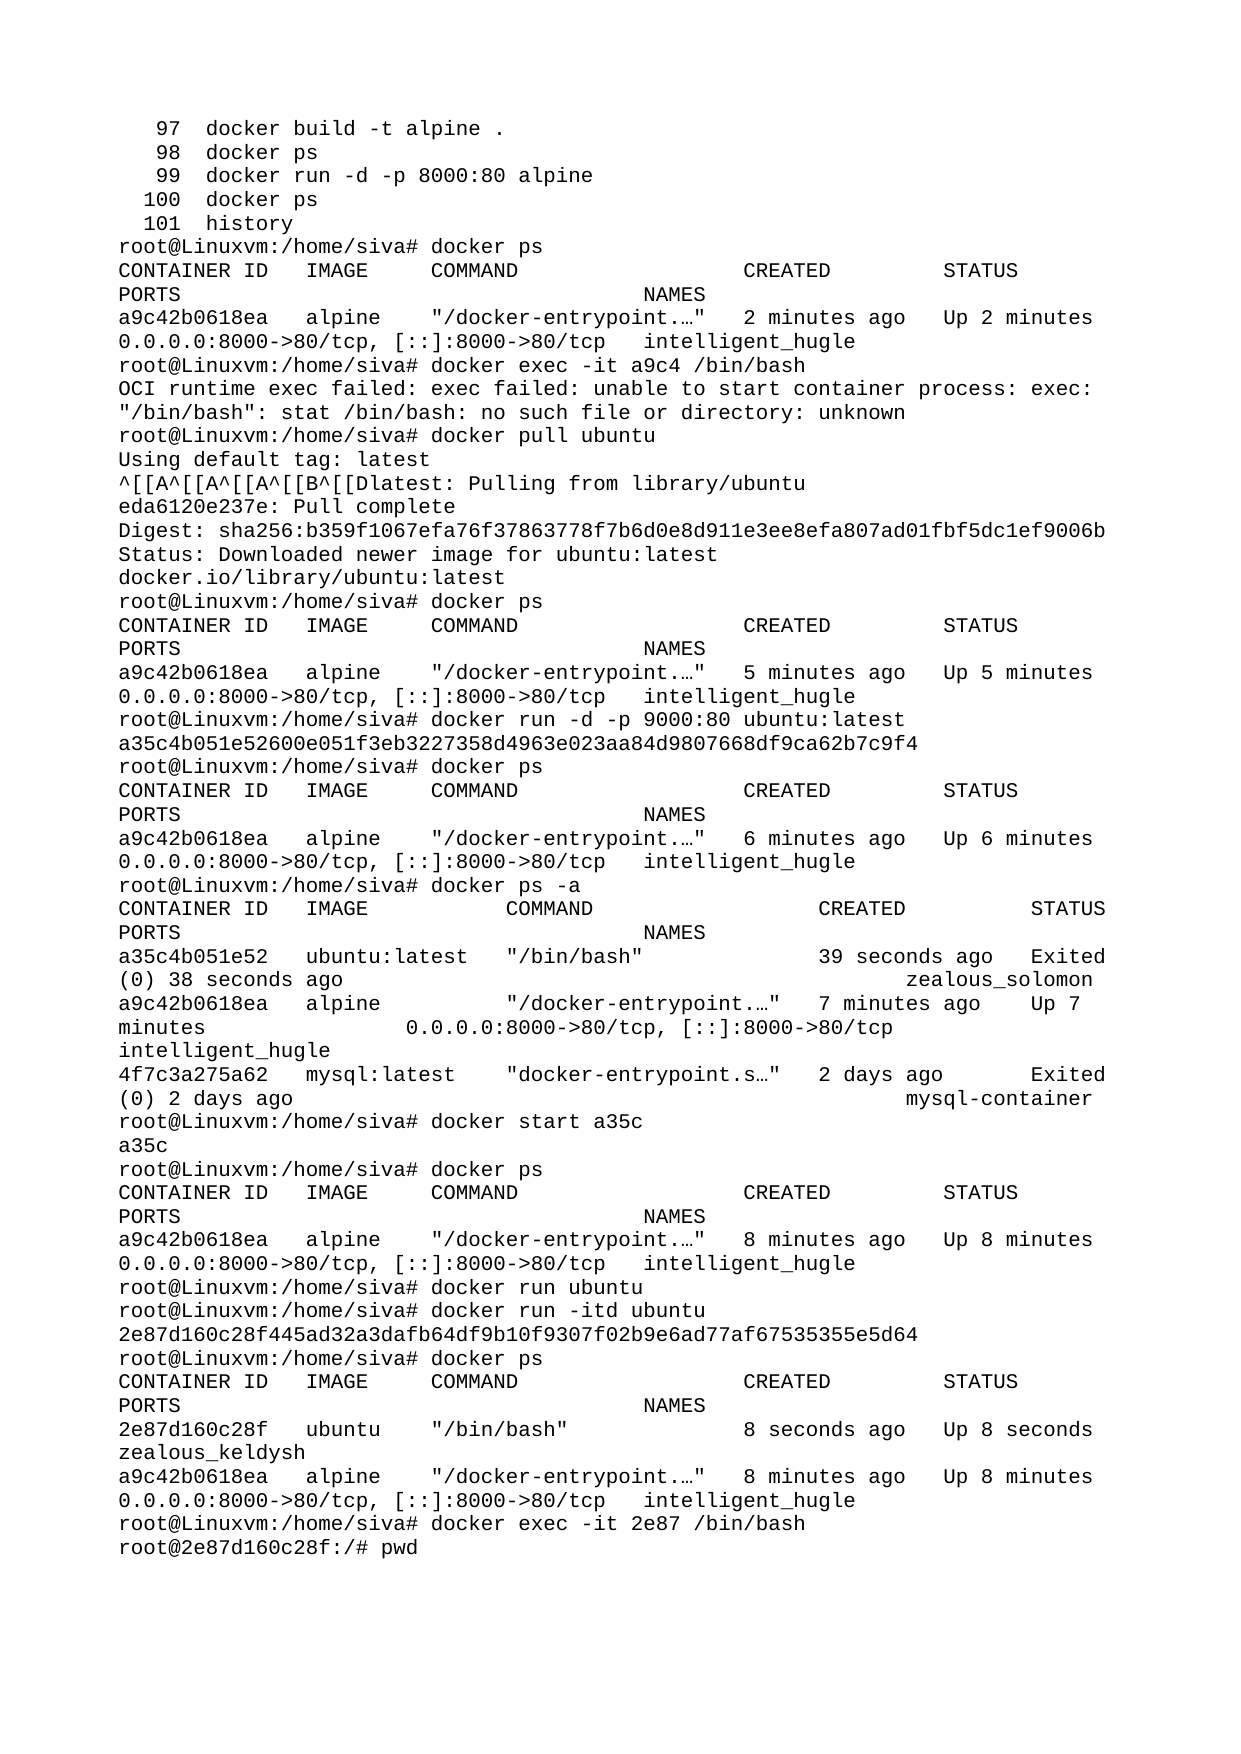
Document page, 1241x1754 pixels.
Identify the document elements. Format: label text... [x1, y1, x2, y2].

text root@Linuxvm:/home/siva# docker exec -it 2e87 /bin/bash [118, 1513, 1122, 1537]
text 97 docker build -t alpine . [118, 118, 1122, 142]
text 4f7c3a275a62 mysql:latest "docker-entrypoint.s…" 2 days ago Exited (0) 2 days ago mysql-container [118, 1064, 1122, 1111]
text Using default tag: latest [118, 449, 1122, 473]
text root@Linuxvm:/home/siva# docker start a35c [118, 1111, 1122, 1135]
text 98 docker ps [118, 142, 1122, 165]
text CONTAINER ID IMAGE COMMAND CREATED STATUS PORTS NAMES [118, 898, 1122, 946]
text a9c42b0618ea alpine "/docker-entrypoint.…" 7 minutes ago Up 7 minutes 0.0.0.0:8000->80/tcp, [::]:8000->80/tcp intelligent_hugle [118, 993, 1122, 1064]
text 101 history [118, 213, 1122, 236]
text root@Linuxvm:/home/siva# docker run ubuntu [118, 1277, 1122, 1300]
text ^[[A^[[A^[[A^[[B^[[Dlatest: Pulling from library/ubuntu [118, 473, 1122, 496]
text docker.io/library/ubuntu:latest [118, 567, 1122, 591]
text OCI runtime exec failed: exec failed: unable to start container process: exec: "/bin/bash": stat /bin/bash: no such file or directory: unknown [118, 378, 1122, 426]
text 99 docker run -d -p 8000:80 alpine [118, 165, 1122, 189]
text a9c42b0618ea alpine "/docker-entrypoint.…" 6 minutes ago Up 6 minutes 0.0.0.0:8000->80/tcp, [::]:8000->80/tcp intelligent_hugle [118, 827, 1122, 875]
text CONTAINER ID IMAGE COMMAND CREATED STATUS PORTS NAMES [118, 1371, 1122, 1419]
text root@Linuxvm:/home/siva# docker ps [118, 1348, 1122, 1371]
text a9c42b0618ea alpine "/docker-entrypoint.…" 8 minutes ago Up 8 minutes 0.0.0.0:8000->80/tcp, [::]:8000->80/tcp intelligent_hugle [118, 1229, 1122, 1277]
text root@Linuxvm:/home/siva# docker ps [118, 591, 1122, 615]
text root@Linuxvm:/home/siva# docker ps [118, 757, 1122, 780]
text CONTAINER ID IMAGE COMMAND CREATED STATUS PORTS NAMES [118, 615, 1122, 662]
text a35c [118, 1135, 1122, 1158]
text root@Linuxvm:/home/siva# docker ps [118, 1158, 1122, 1182]
text root@Linuxvm:/home/siva# docker exec -it a9c4 /bin/bash [118, 354, 1122, 378]
text root@2e87d160c28f:/# pwd [118, 1537, 1122, 1561]
text a35c4b051e52600e051f3eb3227358d4963e023aa84d9807668df9ca62b7c9f4 [118, 733, 1122, 757]
text Digest: sha256:b359f1067efa76f37863778f7b6d0e8d911e3ee8efa807ad01fbf5dc1ef9006b [118, 520, 1122, 544]
text root@Linuxvm:/home/siva# docker pull ubuntu [118, 426, 1122, 449]
text CONTAINER ID IMAGE COMMAND CREATED STATUS PORTS NAMES [118, 260, 1122, 307]
text root@Linuxvm:/home/siva# docker run -itd ubuntu [118, 1300, 1122, 1324]
text a9c42b0618ea alpine "/docker-entrypoint.…" 8 minutes ago Up 8 minutes 0.0.0.0:8000->80/tcp, [::]:8000->80/tcp intelligent_hugle [118, 1466, 1122, 1513]
text 2e87d160c28f ubuntu "/bin/bash" 8 seconds ago Up 8 seconds zealous_keldysh [118, 1419, 1122, 1466]
text root@Linuxvm:/home/siva# docker ps -a [118, 875, 1122, 898]
text a9c42b0618ea alpine "/docker-entrypoint.…" 2 minutes ago Up 2 minutes 0.0.0.0:8000->80/tcp, [::]:8000->80/tcp intelligent_hugle [118, 307, 1122, 354]
text CONTAINER ID IMAGE COMMAND CREATED STATUS PORTS NAMES [118, 780, 1122, 827]
text root@Linuxvm:/home/siva# docker ps [118, 236, 1122, 260]
text root@Linuxvm:/home/siva# docker run -d -p 9000:80 ubuntu:latest [118, 709, 1122, 733]
text CONTAINER ID IMAGE COMMAND CREATED STATUS PORTS NAMES [118, 1182, 1122, 1229]
text Status: Downloaded newer image for ubuntu:latest [118, 544, 1122, 567]
text a35c4b051e52 ubuntu:latest "/bin/bash" 39 seconds ago Exited (0) 38 seconds ago zealous_solomon [118, 946, 1122, 993]
text eda6120e237e: Pull complete [118, 496, 1122, 520]
text a9c42b0618ea alpine "/docker-entrypoint.…" 5 minutes ago Up 5 minutes 0.0.0.0:8000->80/tcp, [::]:8000->80/tcp intelligent_hugle [118, 662, 1122, 709]
text 100 docker ps [118, 189, 1122, 213]
text 2e87d160c28f445ad32a3dafb64df9b10f9307f02b9e6ad77af67535355e5d64 [118, 1324, 1122, 1348]
